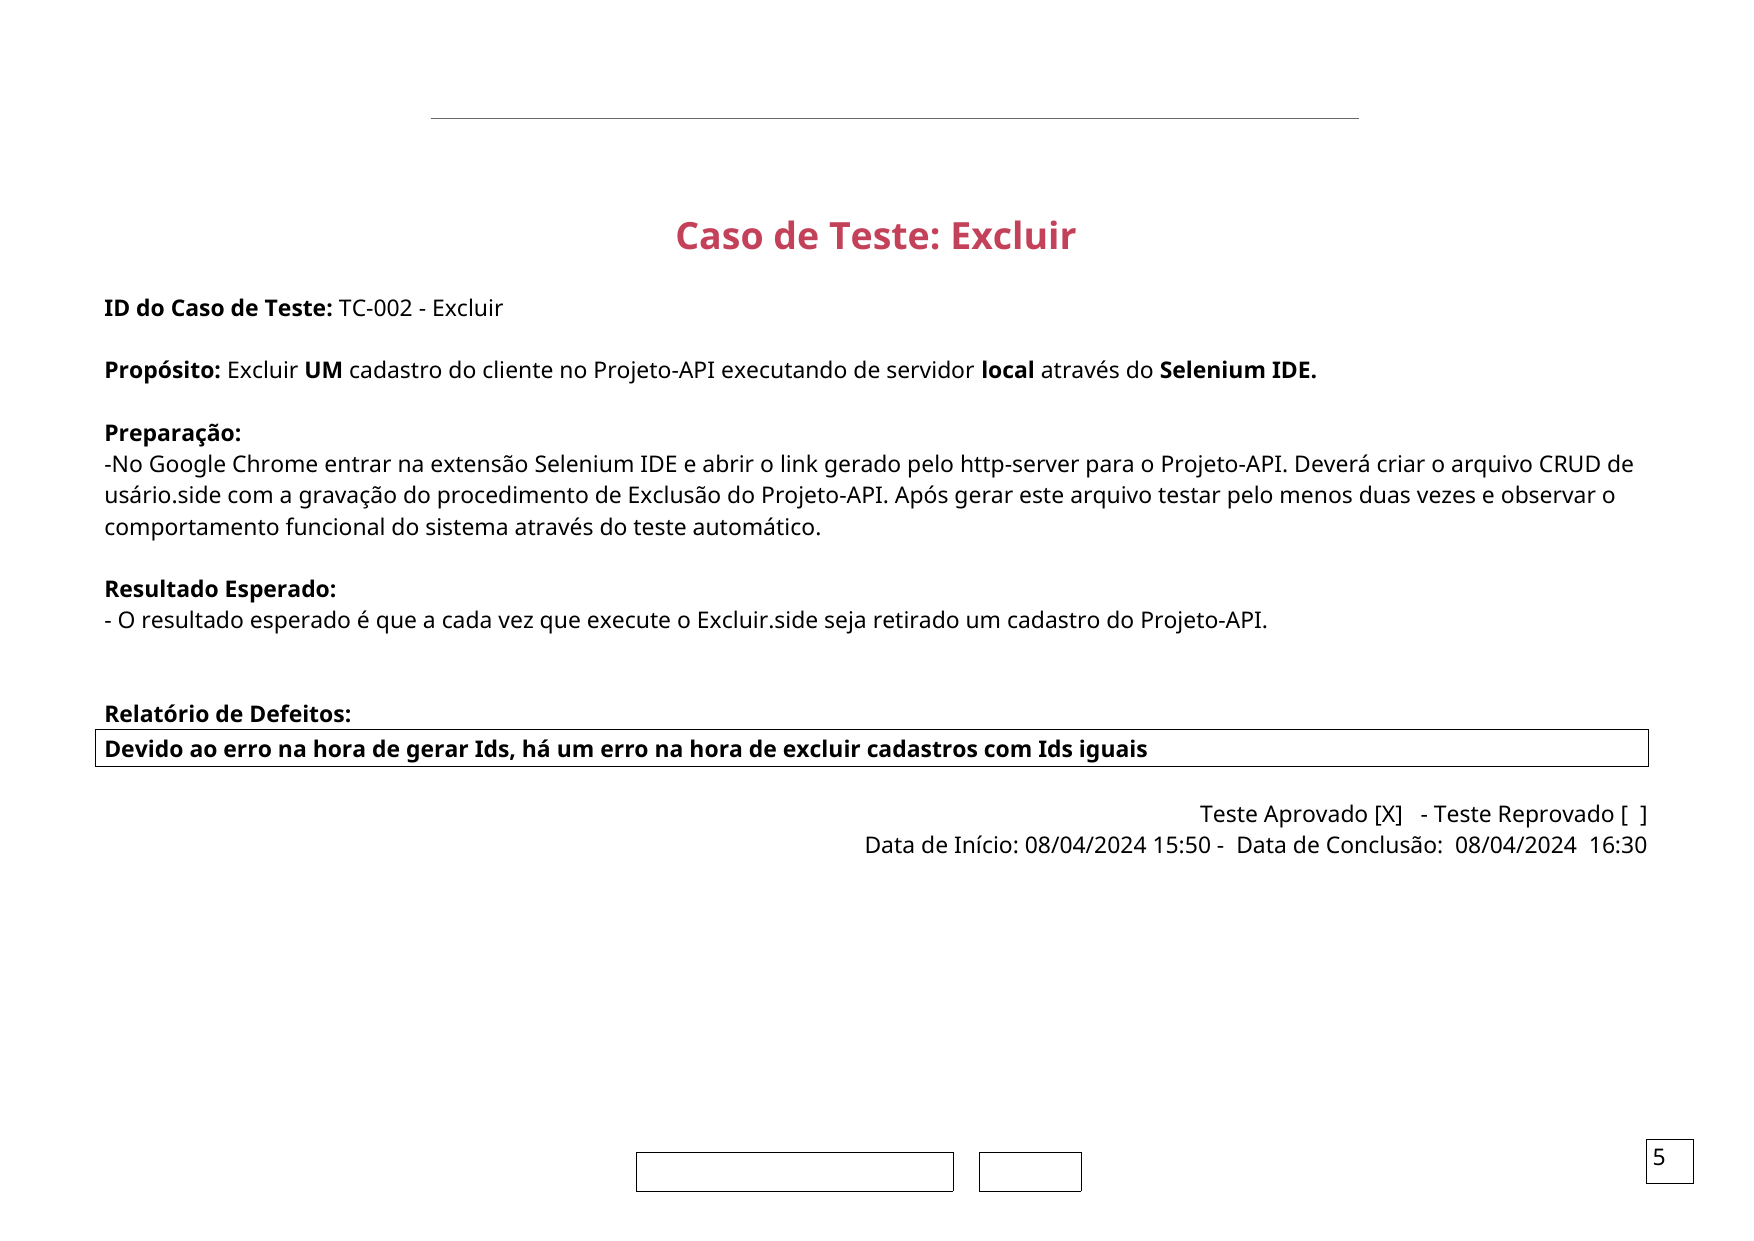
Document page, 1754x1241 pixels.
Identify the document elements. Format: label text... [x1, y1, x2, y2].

text -No Google Chrome entrar na extensão Selenium IDE e abrir o link gerado pelo http-server para o Projeto-API. Deverá criar o arquivo CRUD de usário.side com a gravação do procedimento de Exclusão do Projeto-API. Após gerar este arquivo testar pelo menos duas vezes e observar o comportamento funcional do sistema através do teste automático. [104, 448, 1648, 542]
text ID do Caso de Teste: TC-002 - Excluir [104, 292, 1648, 323]
text Data de Início: 08/04/2024 15:50 - Data de Conclusão: 08/04/2024 16:30 [104, 829, 1648, 861]
text Preparação: [104, 417, 1648, 448]
subtitle Caso de Teste: Excluir [104, 209, 1648, 261]
text Relatório de Defeitos: [104, 698, 1648, 729]
text Resultado Esperado: [104, 573, 1648, 604]
text Teste Aprovado [X] - Teste Reprovado [ ] [104, 798, 1648, 829]
text Devido ao erro na hora de gerar Ids, há um erro na hora de excluir cadastros com Ids iguais [96, 730, 1648, 766]
text - O resultado esperado é que a cada vez que execute o Excluir.side seja retirado um cadastro do Projeto-API. [104, 604, 1648, 636]
text Propósito: Excluir UM cadastro do cliente no Projeto-API executando de servidor local através do Selenium IDE. [104, 354, 1648, 386]
